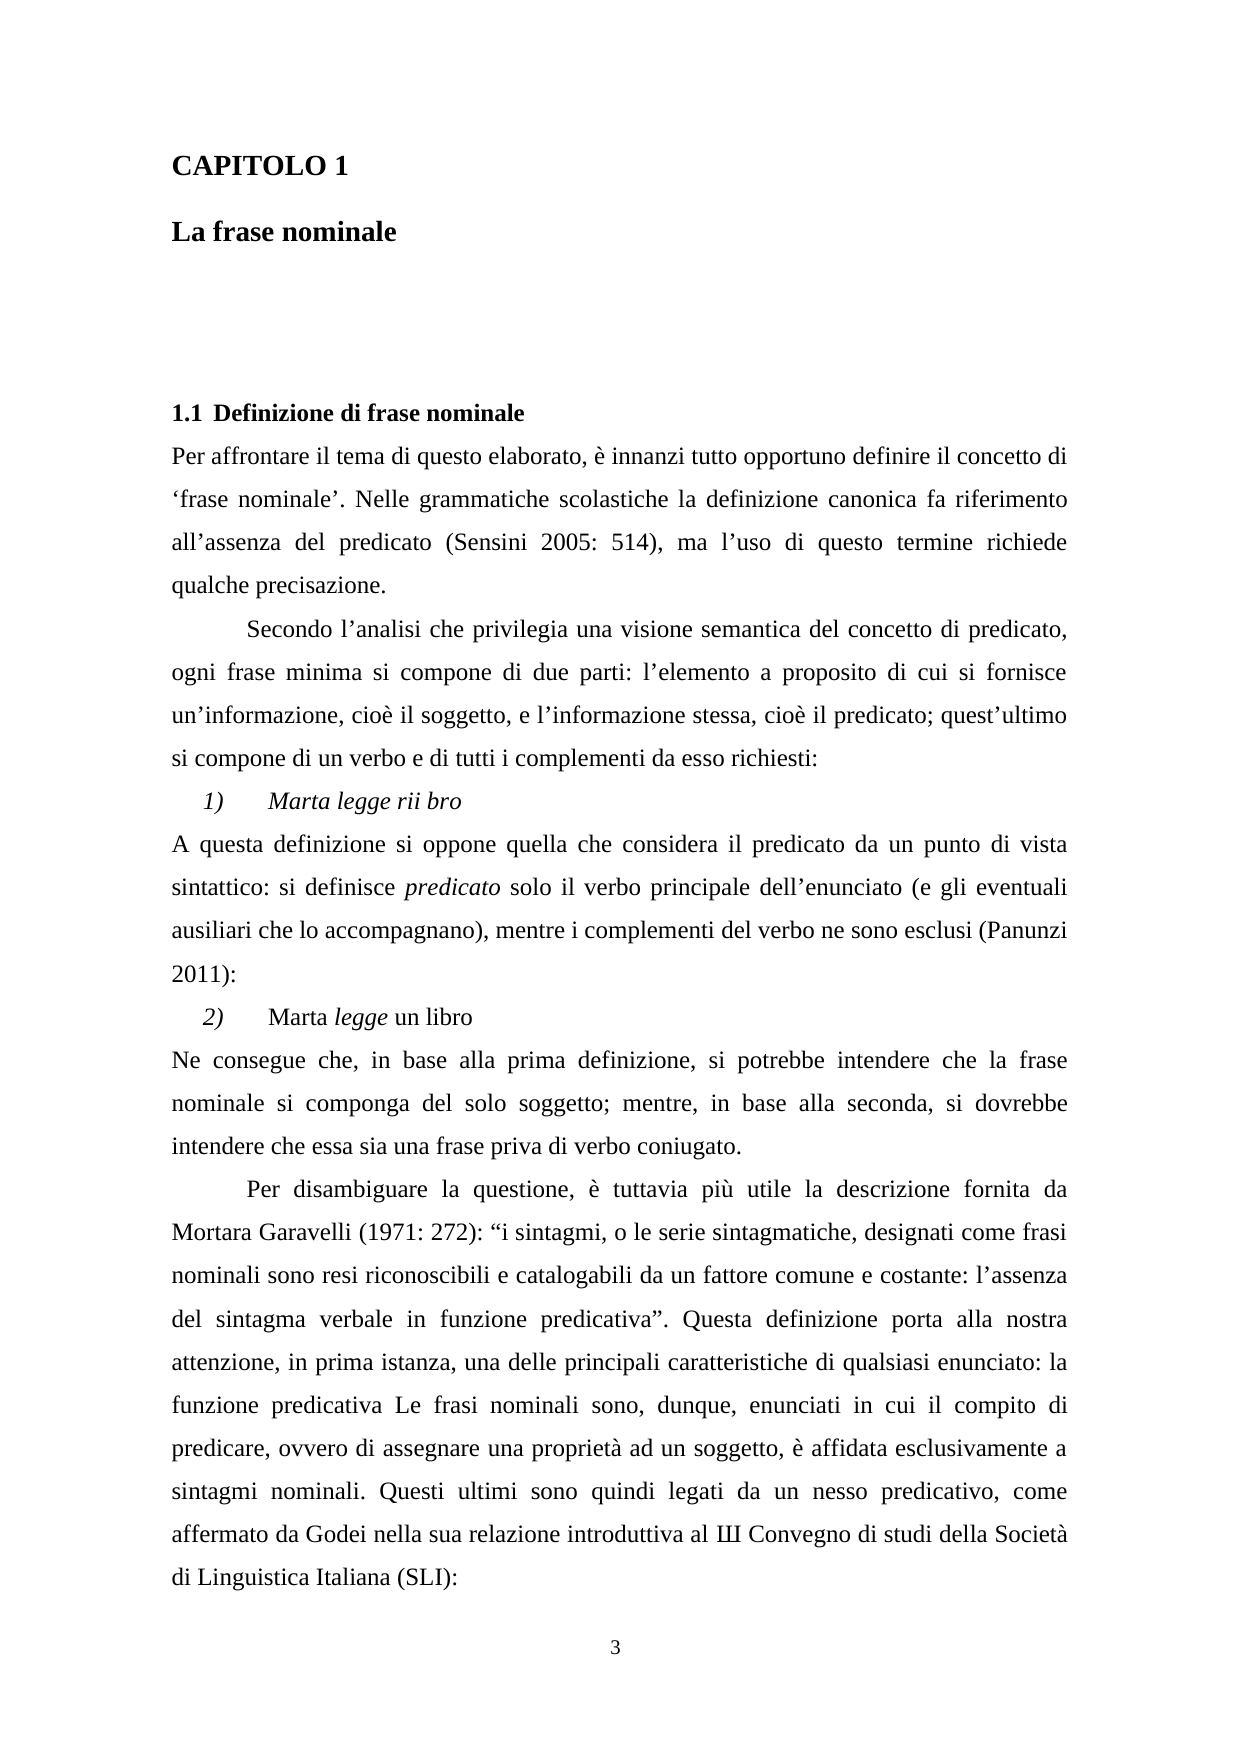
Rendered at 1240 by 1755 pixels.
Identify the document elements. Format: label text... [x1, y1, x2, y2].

text Secondo l’analisi che privilegia una visione semantica del concetto di predicato, ogni frase minima si compone di due parti: l’elemento a proposito di cui si fornisce un’informazione, cioè il soggetto, e l’informazione stessa, cioè il predicato; quest’ultimo si compone di un verbo e di tutti i complementi da esso richiesti: [171, 614, 1068, 772]
list Marta legge un libro [223, 1002, 1068, 1031]
subtitle La frase nominale [171, 214, 1068, 248]
list Marta legge rii bro [223, 786, 1068, 815]
subtitle CAPITOLO 1 [171, 148, 1068, 181]
list [171, 1002, 203, 1031]
text A questa definizione si oppone quella che considera il predicato da un punto di vista sintattico: si definisce predicato solo il verbo principale dell’enunciato (e gli eventuali ausiliari che lo accompagnano), mentre i complementi del verbo ne sono esclusi (Panunzi 2011): [171, 829, 1068, 987]
text Per affrontare il tema di questo elaborato, è innanzi tutto opportuno definire il concetto di ‘frase nominale’. Nelle grammatiche scolastiche la definizione canonica fa riferimento all’assenza del predicato (Sensini 2005: 514), ma l’uso di questo termine richiede qualche precisazione. [171, 441, 1068, 599]
subtitle 1.1 Definizione di frase nominale [171, 398, 1068, 427]
list [171, 786, 203, 815]
text Per disambiguare la questione, è tuttavia più utile la descrizione fornita da Mortara Garavelli (1971: 272): “i sintagmi, o le serie sintagmatiche, designati come frasi nominali sono resi riconoscibili e catalogabili da un fattore comune e costante: l’assenza del sintagma verbale in funzione predicativa”. Questa definizione porta alla nostra attenzione, in prima istanza, una delle principali caratteristiche di qualsiasi enunciato: la funzione predicativa Le frasi nominali sono, dunque, enunciati in cui il compito di predicare, ovvero di assegnare una proprietà ad un soggetto, è affidata esclusivamente a sintagmi nominali. Questi ultimi sono quindi legati da un nesso predicativo, come affermato da Godei nella sua relazione introduttiva al Ш Convegno di studi della Società di Linguistica Italiana (SLI): [171, 1174, 1068, 1591]
text Ne consegue che, in base alla prima definizione, si potrebbe intendere che la frase nominale si componga del solo soggetto; mentre, in base alla seconda, si dovrebbe intendere che essa sia una frase priva di verbo coniugato. [171, 1045, 1068, 1160]
